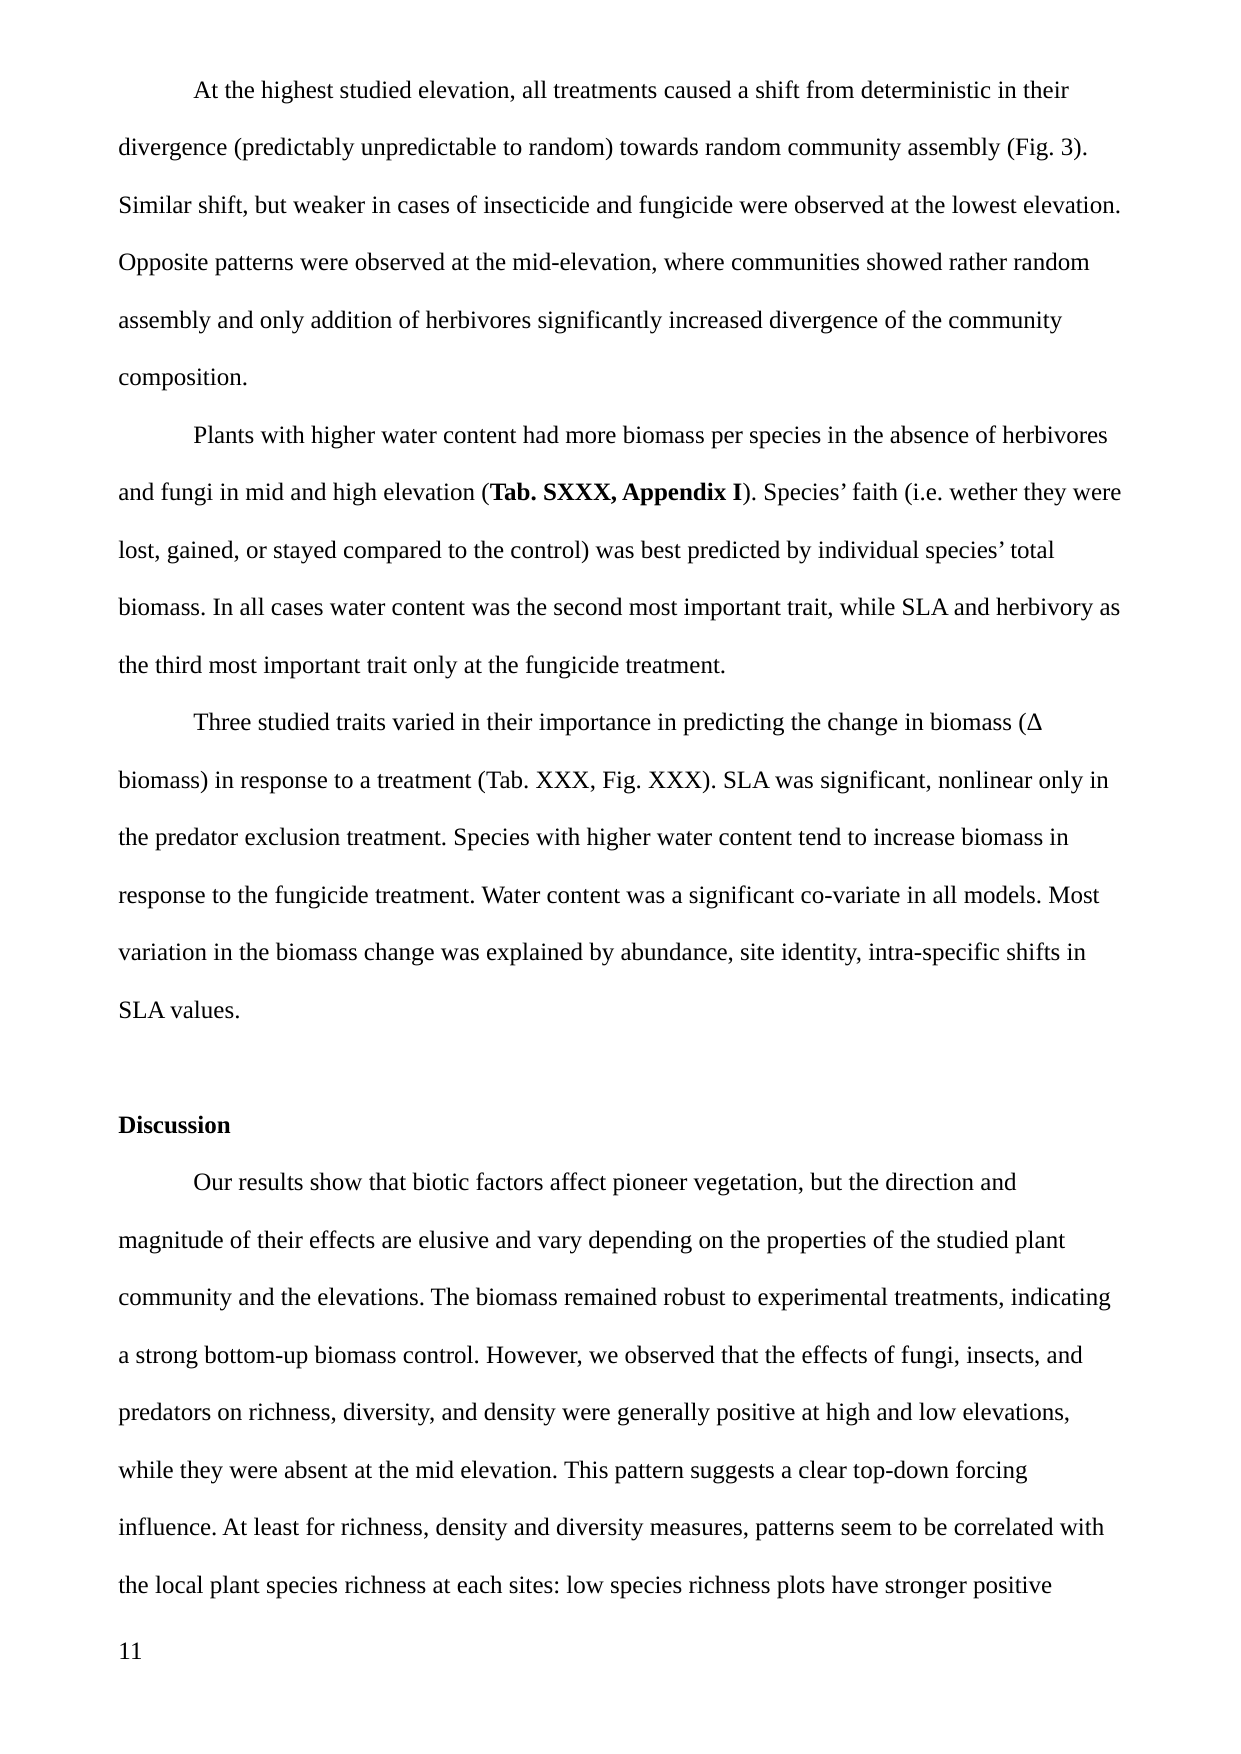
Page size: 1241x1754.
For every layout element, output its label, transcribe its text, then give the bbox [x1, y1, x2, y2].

text Plants with higher water content had more biomass per species in the absence of herbivores and fungi in mid and high elevation (Tab. SXXX, Appendix I). Species’ faith (i.e. wether they were lost, gained, or stayed compared to the control) was best predicted by individual species’ total biomass. In all cases water content was the second most important trait, while SLA and herbivory as the third most important trait only at the fungicide treatment. [118, 420, 1122, 679]
text Three studied traits varied in their importance in predicting the change in biomass (Δ biomass) in response to a treatment (Tab. XXX, Fig. XXX). SLA was significant, nonlinear only in the predator exclusion treatment. Species with higher water content tend to increase biomass in response to the fungicide treatment. Water content was a significant co-variate in all models. Most variation in the biomass change was explained by abundance, site identity, intra-specific shifts in SLA values. [118, 707, 1122, 1024]
text Discussion [118, 1110, 1122, 1139]
text Our results show that biotic factors affect pioneer vegetation, but the direction and magnitude of their effects are elusive and vary depending on the properties of the studied plant community and the elevations. The biomass remained robust to experimental treatments, indicating a strong bottom-up biomass control. However, we observed that the effects of fungi, insects, and predators on richness, diversity, and density were generally positive at high and low elevations, while they were absent at the mid elevation. This pattern suggests a clear top-down forcing influence. At least for richness, density and diversity measures, patterns seem to be correlated with the local plant species richness at each sites: low species richness plots have stronger positive [118, 1167, 1122, 1599]
text At the highest studied elevation, all treatments caused a shift from deterministic in their divergence (predictably unpredictable to random) towards random community assembly (Fig. 3). Similar shift, but weaker in cases of insecticide and fungicide were observed at the lowest elevation. Opposite patterns were observed at the mid-elevation, where communities showed rather random assembly and only addition of herbivores significantly increased divergence of the community composition. [118, 75, 1122, 391]
